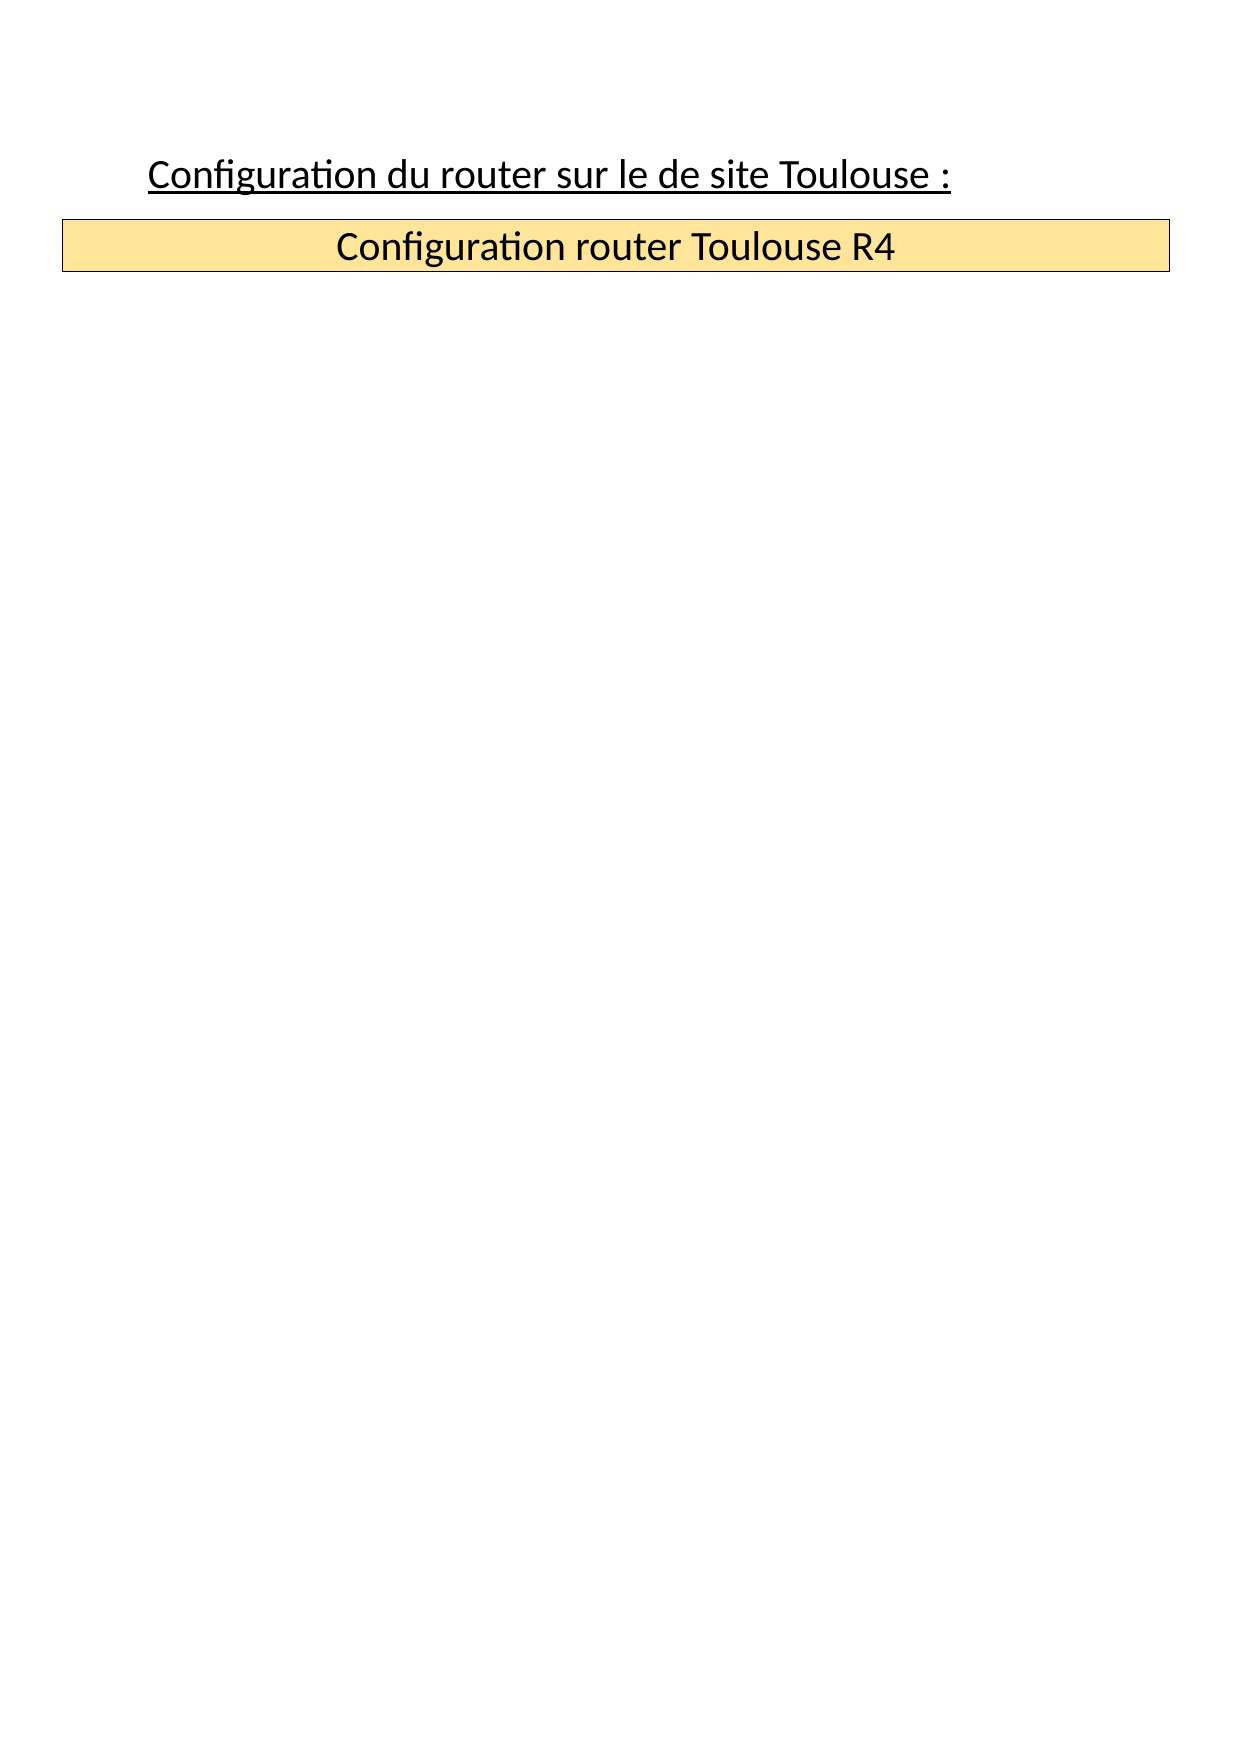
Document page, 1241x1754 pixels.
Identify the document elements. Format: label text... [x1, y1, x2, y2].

text Configuration du router sur le de site Toulouse : [148, 148, 1093, 198]
table_header Configuration router Toulouse R4 [63, 220, 1169, 271]
